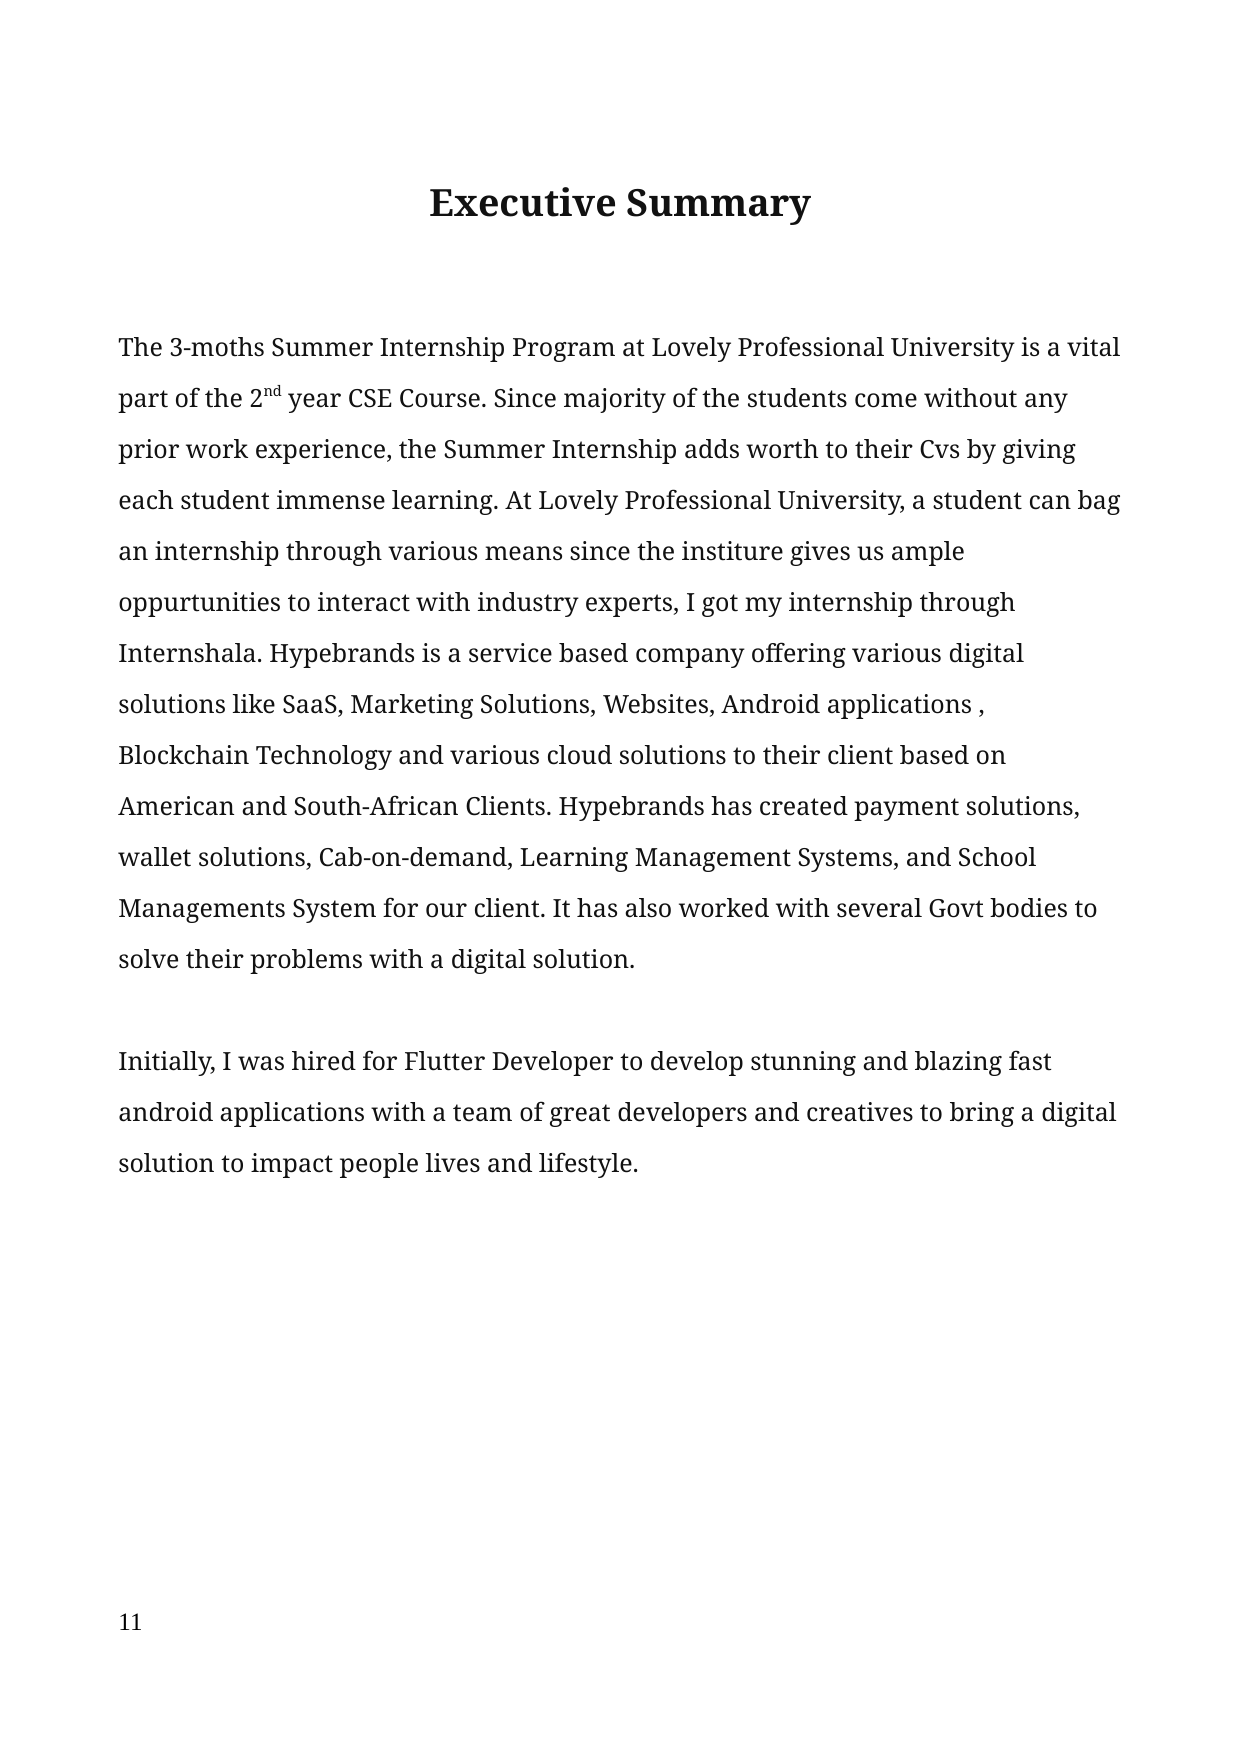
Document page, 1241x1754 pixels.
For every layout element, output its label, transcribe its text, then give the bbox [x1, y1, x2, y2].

text Executive Summary [118, 176, 1122, 227]
text Initially, I was hired for Flutter Developer to develop stunning and blazing fast android applications with a team of great developers and creatives to bring a digital solution to impact people lives and lifestyle. [118, 1044, 1122, 1180]
text The 3-moths Summer Internship Program at Lovely Professional University is a vital part of the 2nd year CSE Course. Since majority of the students come without any prior work experience, the Summer Internship adds worth to their Cvs by giving each student immense learning. At Lovely Professional University, a student can bag an internship through various means since the institure gives us ample oppurtunities to interact with industry experts, I got my internship through Internshala. Hypebrands is a service based company offering various digital solutions like SaaS, Marketing Solutions, Websites, Android applications , Blockchain Technology and various cloud solutions to their client based on American and South-African Clients. Hypebrands has created payment solutions, wallet solutions, Cab-on-demand, Learning Management Systems, and School Managements System for our client. It has also worked with several Govt bodies to solve their problems with a digital solution. [118, 329, 1122, 976]
